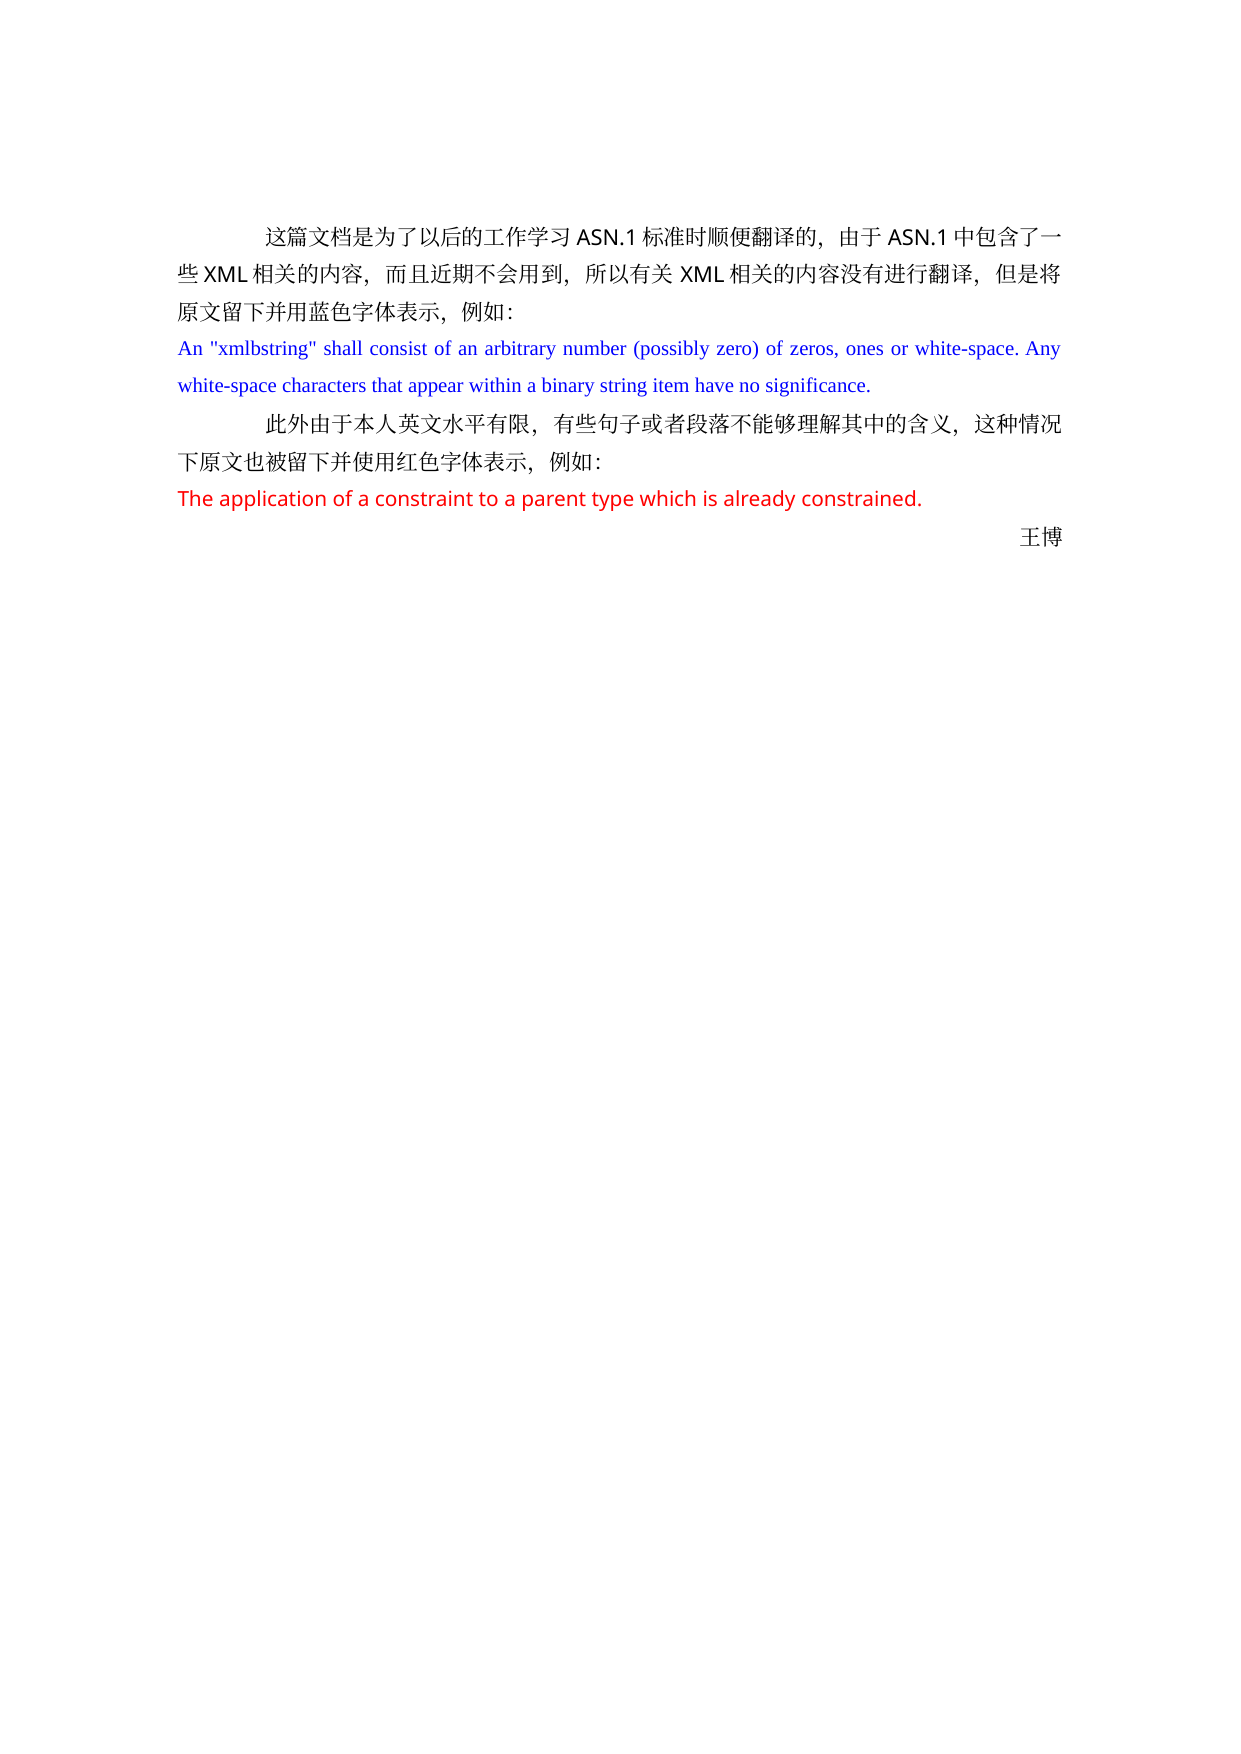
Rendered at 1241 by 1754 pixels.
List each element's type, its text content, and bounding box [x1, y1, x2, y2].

text The application of a constraint to a parent type which is already constrained. [177, 479, 1063, 517]
text An "xmlbstring" shall consist of an arbitrary number (possibly zero) of zeros, ones or white-space. Any white-space characters that appear within a binary string item have no significance. [177, 329, 1063, 404]
text 这篇文档是为了以后的工作学习ASN.1标准时顺便翻译的，由于ASN.1中包含了一些XML相关的内容，而且近期不会用到，所以有关XML相关的内容没有进行翻译，但是将原文留下并用蓝色字体表示，例如： [177, 217, 1063, 329]
text 王博 [177, 517, 1063, 554]
text 此外由于本人英文水平有限，有些句子或者段落不能够理解其中的含义，这种情况下原文也被留下并使用红色字体表示，例如： [177, 404, 1063, 479]
